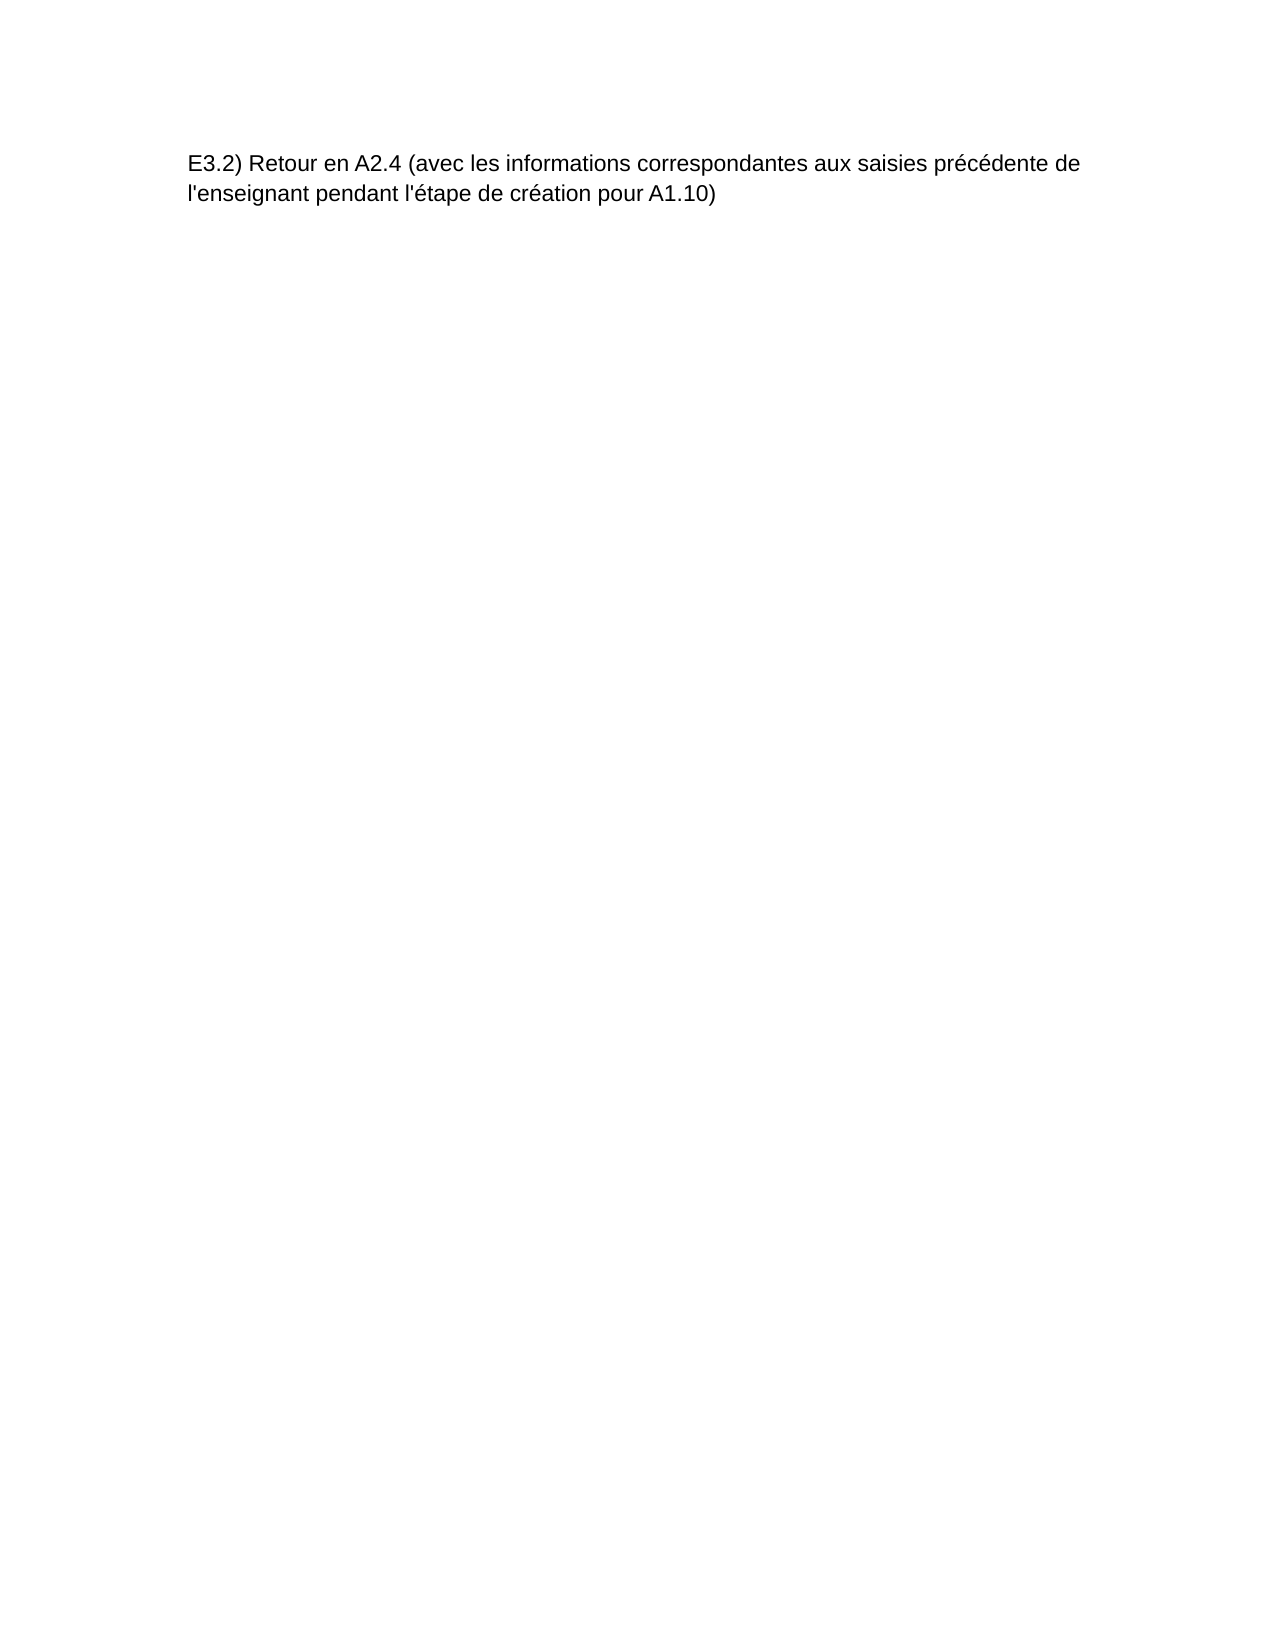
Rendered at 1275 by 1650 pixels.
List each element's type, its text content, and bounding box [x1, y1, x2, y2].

text E3.2) Retour en A2.4 (avec les informations correspondantes aux saisies précédente de l'enseignant pendant l'étape de création pour A1.10) [187, 150, 1087, 207]
